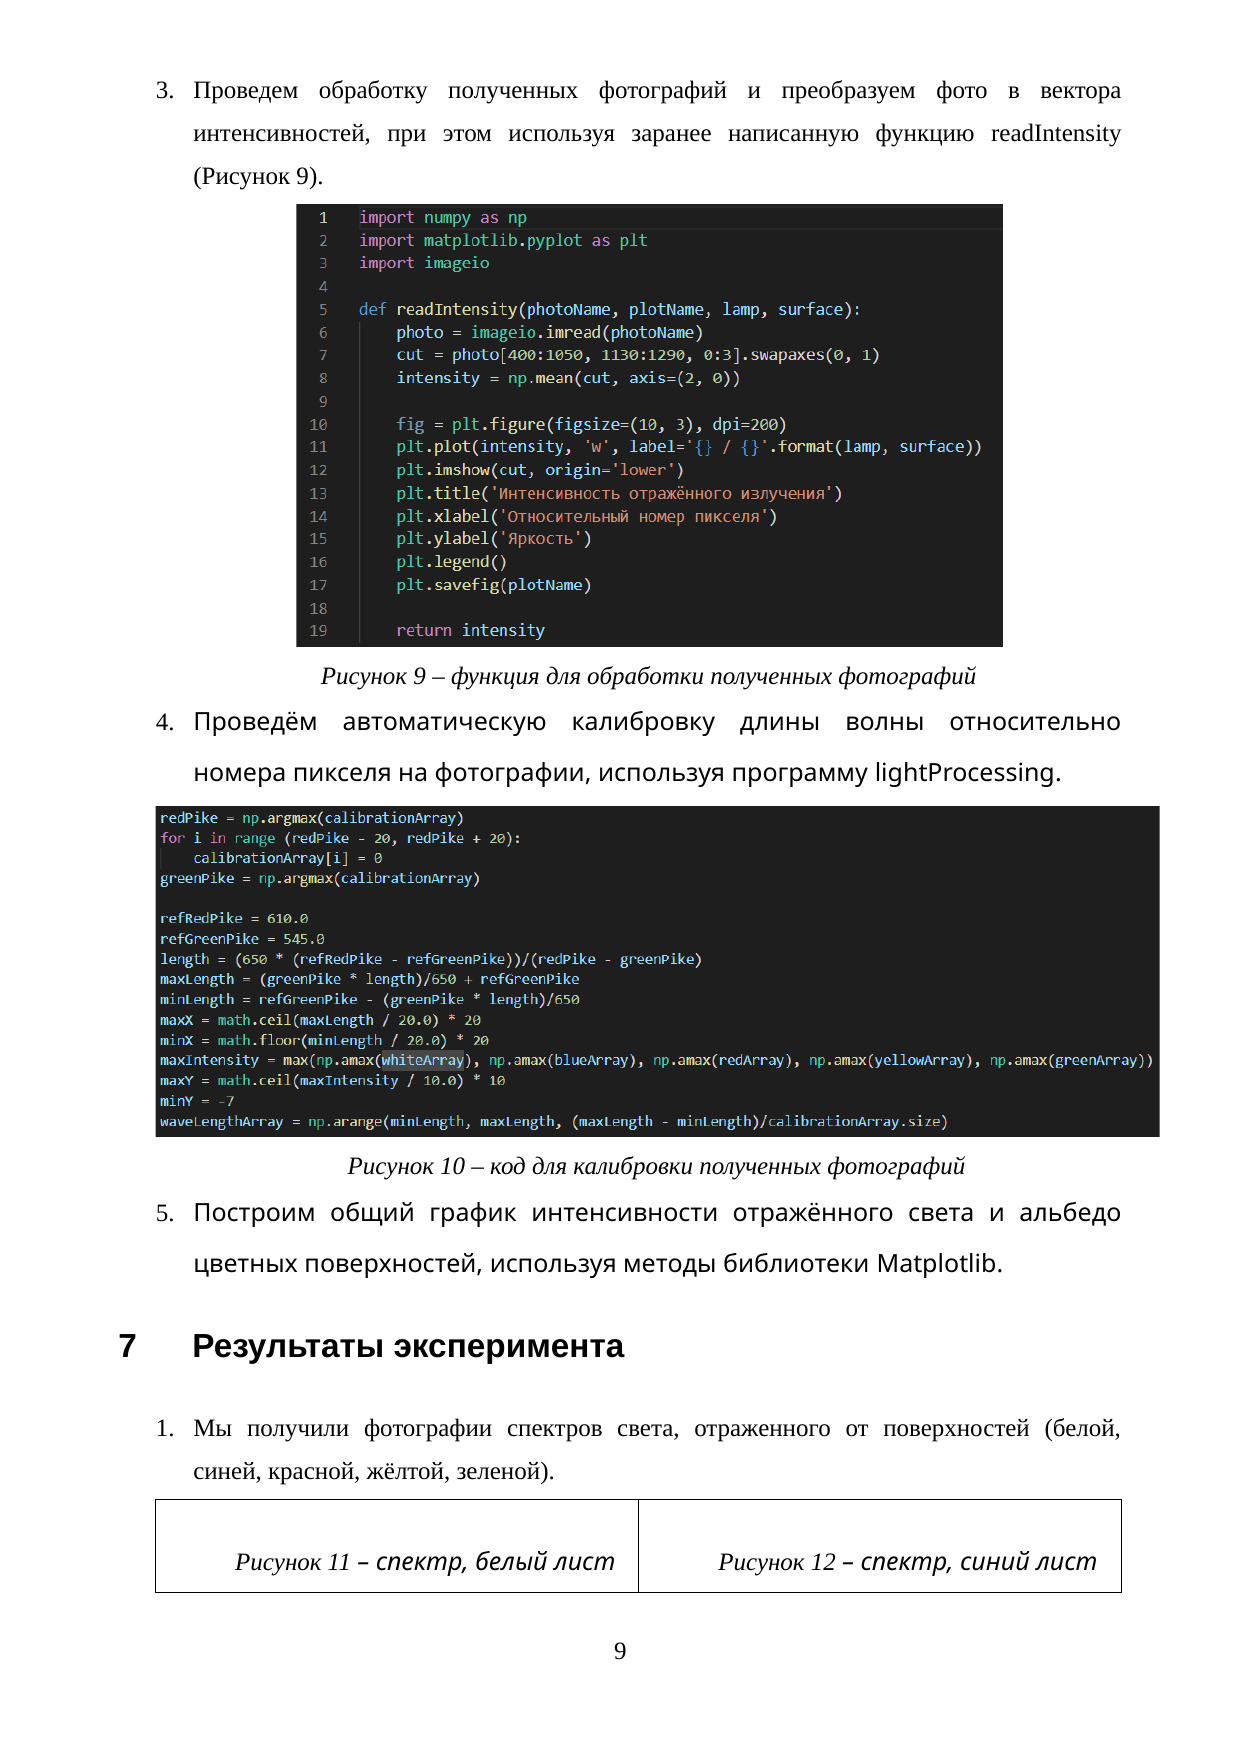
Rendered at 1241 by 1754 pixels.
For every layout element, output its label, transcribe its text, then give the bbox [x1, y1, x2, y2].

text Рисунок 9 – функция для обработки полученных фотографий [118, 661, 1122, 690]
subtitle Результаты эксперимента [118, 1326, 1122, 1364]
table_header Рисунок 12 – спектр, синий лист [639, 1500, 1121, 1592]
list Мы получили фотографии спектров света, отраженного от поверхностей (белой, синей, красной, жёлтой, зеленой). [156, 1413, 1122, 1485]
table_header Рисунок 11 – спектр, белый лист [156, 1500, 638, 1592]
text Рисунок 10 – код для калибровки полученных фотографий [193, 1151, 1122, 1180]
list Проведем обработку полученных фотографий и преобразуем фото в вектора интенсивностей, при этом используя заранее написанную функцию readIntensity (Рисунок 9). [156, 75, 1122, 190]
list Проведём автоматическую калибровку длины волны относительно номера пикселя на фотографии, используя программу lightProcessing. [156, 704, 1122, 789]
list Построим общий график интенсивности отражённого света и альбедо цветных поверхностей, используя методы библиотеки Matplotlib. [156, 1194, 1122, 1279]
